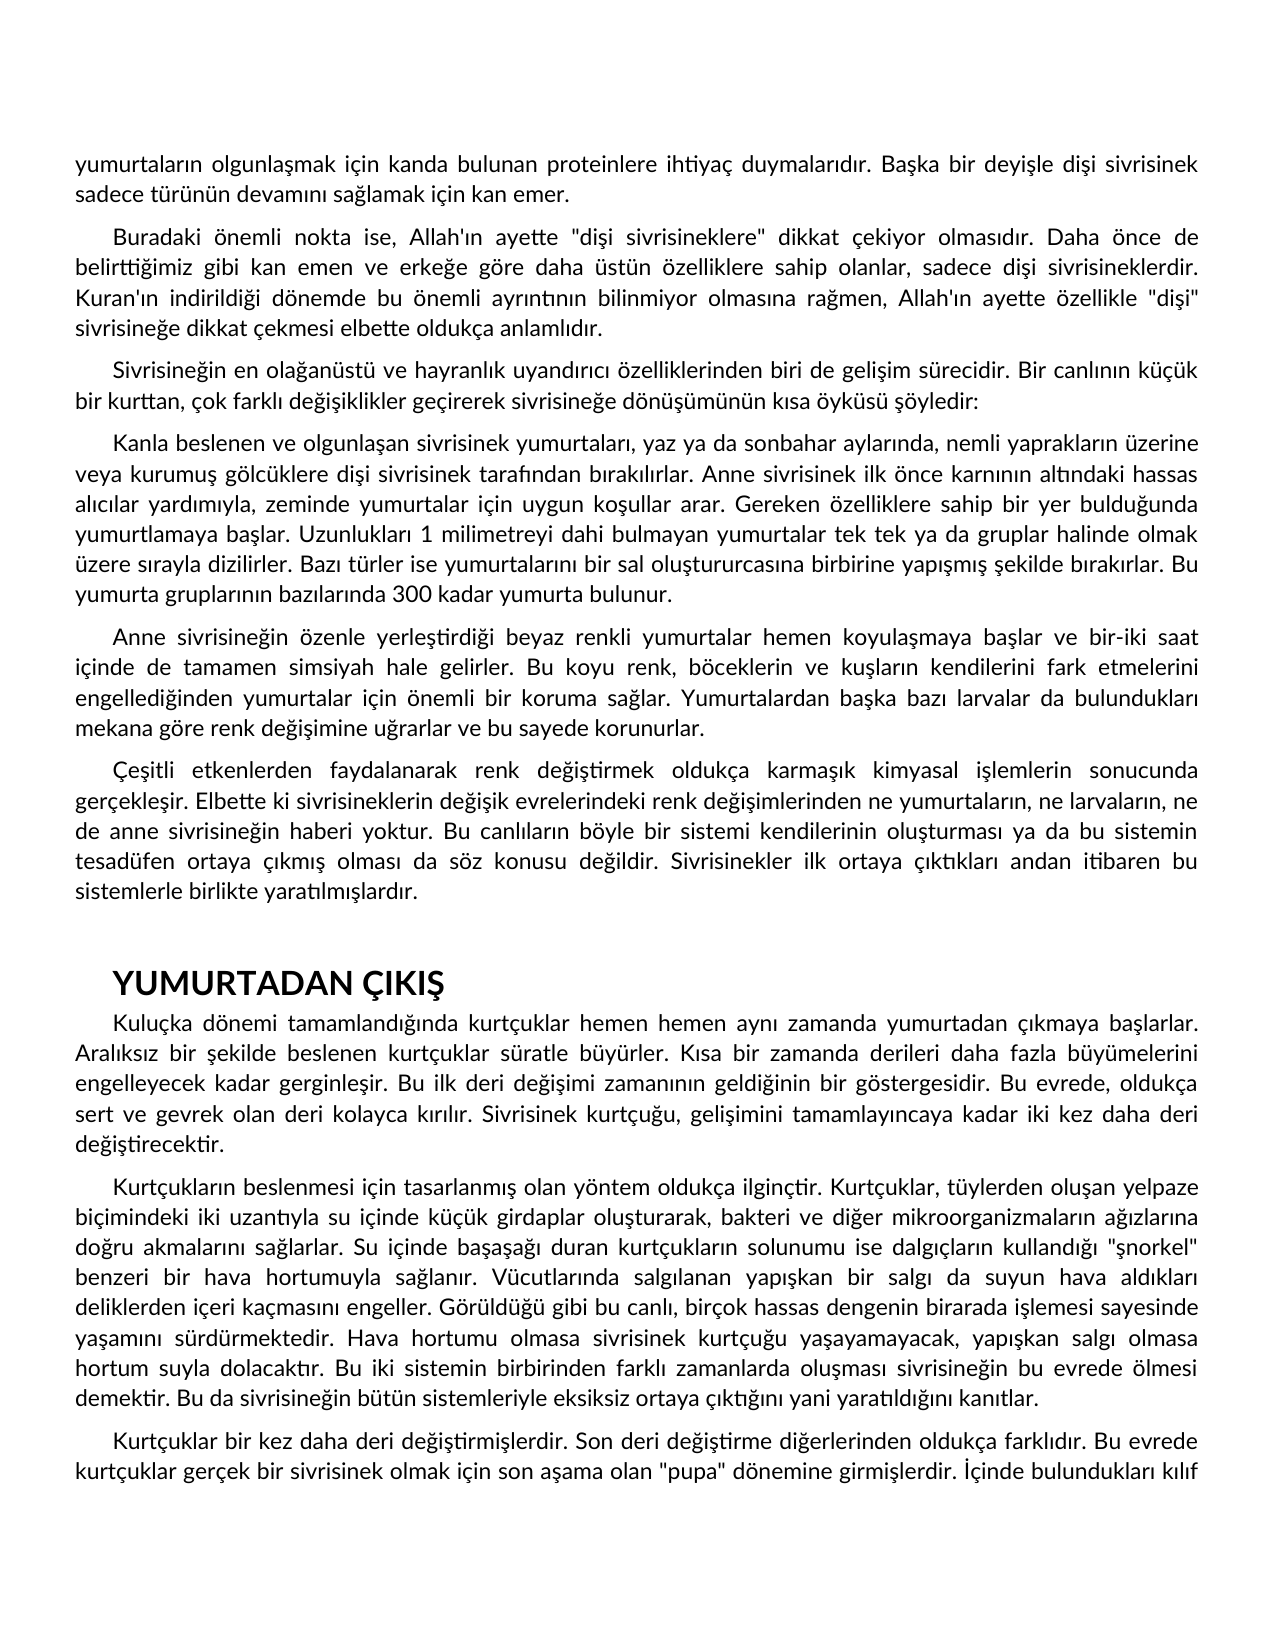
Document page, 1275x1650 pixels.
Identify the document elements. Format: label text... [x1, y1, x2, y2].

text Kanla beslenen ve olgunlaşan sivrisinek yumurtaları, yaz ya da sonbahar aylarında, nemli yaprakların üzerine veya kurumuş gölcüklere dişi sivrisinek tarafından bırakılırlar. Anne sivrisinek ilk önce karnının altındaki hassas alıcılar yardımıyla, zeminde yumurtalar için uygun koşullar arar. Gereken özelliklere sahip bir yer bulduğunda yumurtlamaya başlar. Uzunlukları 1 milimetreyi dahi bulmayan yumurtalar tek tek ya da gruplar halinde olmak üzere sırayla dizilirler. Bazı türler ise yumurtalarını bir sal oluştururcasına birbirine yapışmış şekilde bırakırlar. Bu yumurta gruplarının bazılarında 300 kadar yumurta bulunur. [75, 429, 1200, 608]
text Buradaki önemli nokta ise, Allah'ın ayette "dişi sivrisineklere" dikkat çekiyor olmasıdır. Daha önce de belirttiğimiz gibi kan emen ve erkeğe göre daha üstün özelliklere sahip olanlar, sadece dişi sivrisineklerdir. Kuran'ın indirildiği dönemde bu önemli ayrıntının bilinmiyor olmasına rağmen, Allah'ın ayette özellikle "dişi" sivrisineğe dikkat çekmesi elbette oldukça anlamlıdır. [75, 223, 1200, 341]
text Kurtçukların beslenmesi için tasarlanmış olan yöntem oldukça ilginçtir. Kurtçuklar, tüylerden oluşan yelpaze biçimindeki iki uzantıyla su içinde küçük girdaplar oluşturarak, bakteri ve diğer mikroorganizmaların ağızlarına doğru akmalarını sağlarlar. Su içinde başaşağı duran kurtçukların solunumu ise dalgıçların kullandığı "şnorkel" benzeri bir hava hortumuyla sağlanır. Vücutlarında salgılanan yapışkan bir salgı da suyun hava aldıkları deliklerden içeri kaçmasını engeller. Görüldüğü gibi bu canlı, birçok hassas dengenin birarada işlemesi sayesinde yaşamını sürdürmektedir. Hava hortumu olmasa sivrisinek kurtçuğu yaşayamayacak, yapışkan salgı olmasa hortum suyla dolacaktır. Bu iki sistemin birbirinden farklı zamanlarda oluşması sivrisineğin bu evrede ölmesi demektir. Bu da sivrisineğin bütün sistemleriyle eksiksiz ortaya çıktığını yani yaratıldığını kanıtlar. [75, 1172, 1200, 1411]
text Kurtçuklar bir kez daha deri değiştirmişlerdir. Son deri değiştirme diğerlerinden oldukça farklıdır. Bu evrede kurtçuklar gerçek bir sivrisinek olmak için son aşama olan "pupa" dönemine girmişlerdir. İçinde bulundukları kılıf [75, 1426, 1200, 1484]
text Çeşitli etkenlerden faydalanarak renk değiştirmek oldukça karmaşık kimyasal işlemlerin sonucunda gerçekleşir. Elbette ki sivrisineklerin değişik evrelerindeki renk değişimlerinden ne yumurtaların, ne larvaların, ne de anne sivrisineğin haberi yoktur. Bu canlıların böyle bir sistemi kendilerinin oluşturması ya da bu sistemin tesadüfen ortaya çıkmış olması da söz konusu değildir. Sivrisinekler ilk ortaya çıktıkları andan itibaren bu sistemlerle birlikte yaratılmışlardır. [75, 756, 1200, 904]
text Anne sivrisineğin özenle yerleştirdiği beyaz renkli yumurtalar hemen koyulaşmaya başlar ve bir-iki saat içinde de tamamen simsiyah hale gelirler. Bu koyu renk, böceklerin ve kuşların kendilerini fark etmelerini engellediğinden yumurtalar için önemli bir koruma sağlar. Yumurtalardan başka bazı larvalar da bulundukları mekana göre renk değişimine uğrarlar ve bu sayede korunurlar. [75, 623, 1200, 741]
text yumurtaların olgunlaşmak için kanda bulunan proteinlere ihtiyaç duymalarıdır. Başka bir deyişle dişi sivrisinek sadece türünün devamını sağlamak için kan emer. [75, 150, 1200, 208]
text Kuluçka dönemi tamamlandığında kurtçuklar hemen hemen aynı zamanda yumurtadan çıkmaya başlarlar. Aralıksız bir şekilde beslenen kurtçuklar süratle büyürler. Kısa bir zamanda derileri daha fazla büyümelerini engelleyecek kadar gerginleşir. Bu ilk deri değişimi zamanının geldiğinin bir göstergesidir. Bu evrede, oldukça sert ve gevrek olan deri kolayca kırılır. Sivrisinek kurtçuğu, gelişimini tamamlayıncaya kadar iki kez daha deri değiştirecektir. [75, 1009, 1200, 1157]
text Sivrisineğin en olağanüstü ve hayranlık uyandırıcı özelliklerinden biri de gelişim sürecidir. Bir canlının küçük bir kurttan, çok farklı değişiklikler geçirerek sivrisineğe dönüşümünün kısa öyküsü şöyledir: [75, 356, 1200, 414]
subtitle YUMURTADAN ÇIKIŞ [112, 962, 1200, 1002]
